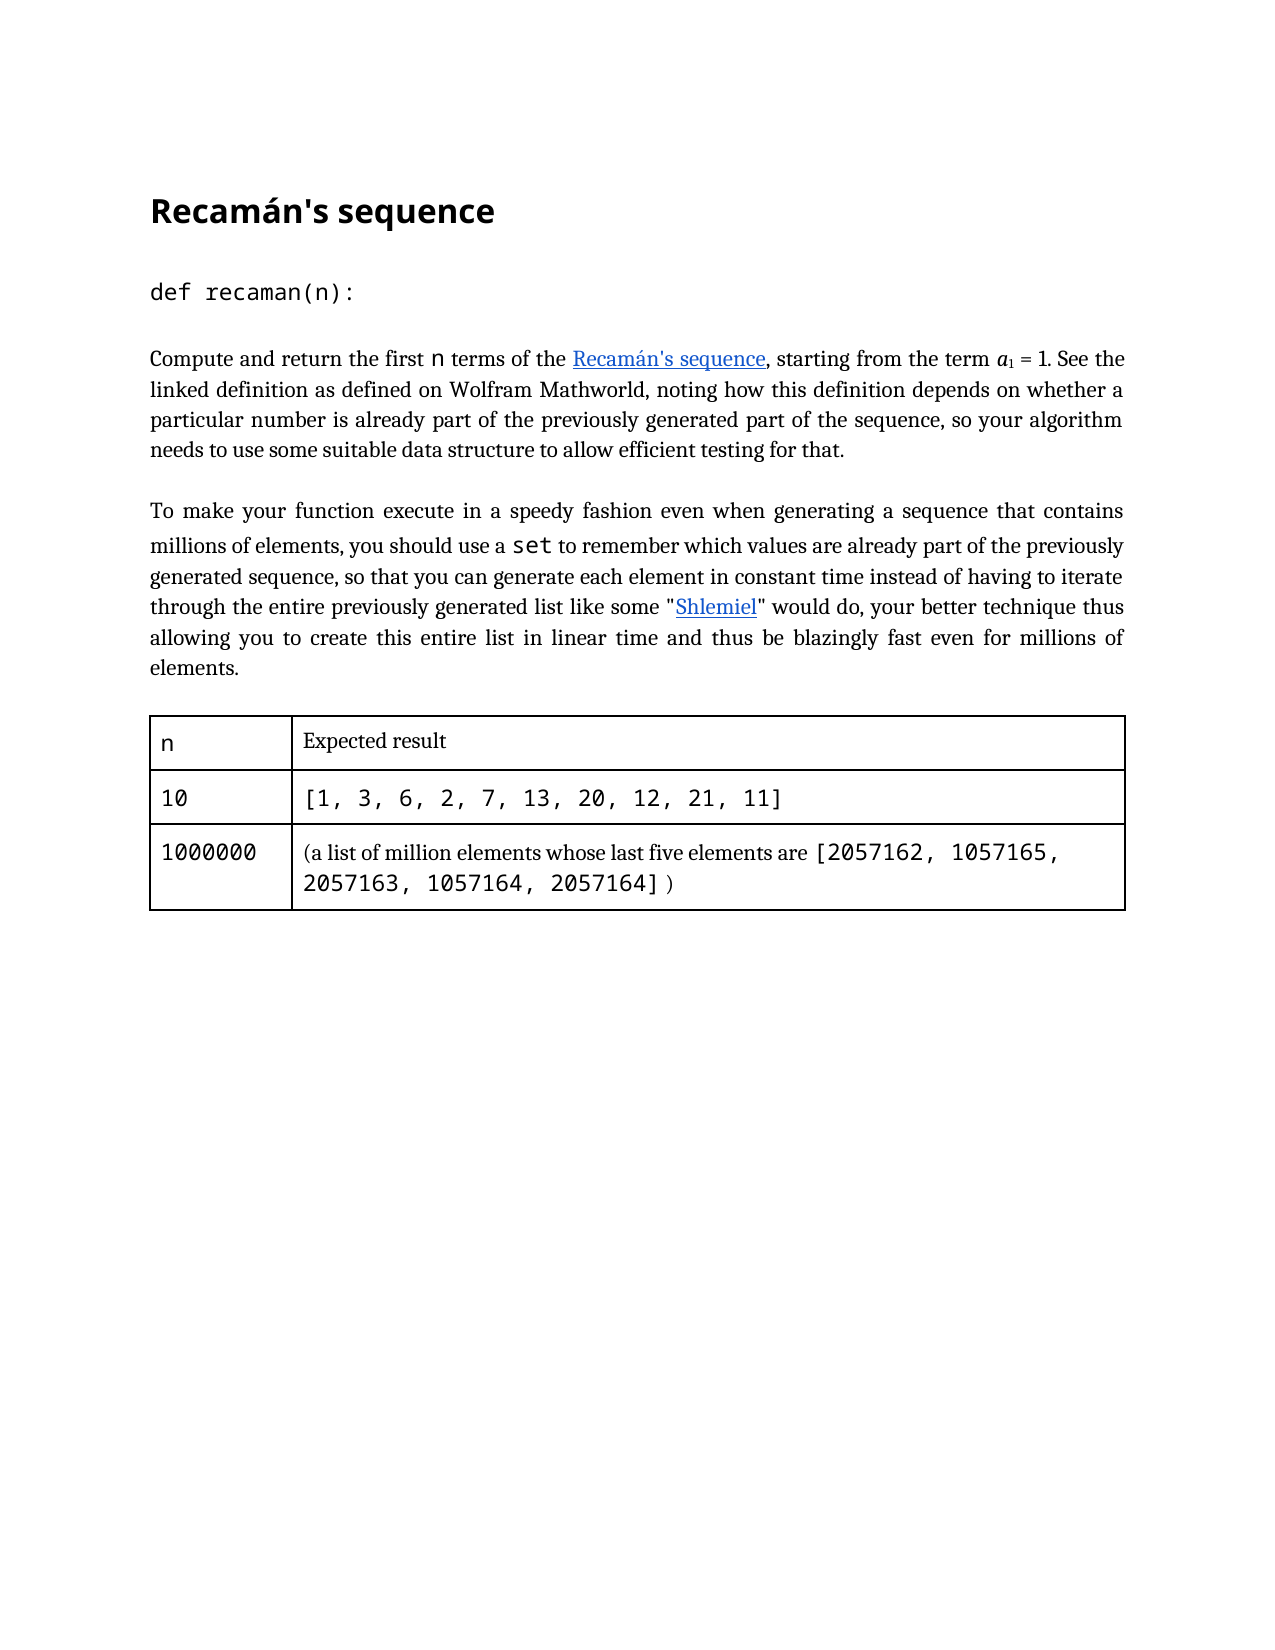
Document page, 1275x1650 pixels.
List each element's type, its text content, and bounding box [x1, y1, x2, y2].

table_header n [151, 717, 291, 769]
text def recaman(n): [150, 276, 1125, 307]
subtitle Recamán's sequence [150, 187, 1125, 233]
table_cell (a list of million elements whose last five elements are [2057162, 1057165, 2057163, 1057164, 2057164] ) [293, 825, 1124, 909]
table_cell 10 [151, 771, 291, 823]
table_cell 1000000 [151, 825, 291, 909]
text To make your function execute in a speedy fashion even when generating a sequence that contains millions of elements, you should use a set to remember which values are already part of the previously generated sequence, so that you can generate each element in constant time instead of having to iterate through the entire previously generated list like some "Shlemiel" would do, your better technique thus allowing you to create this entire list in linear time and thus be blazingly fast even for millions of elements. [150, 498, 1125, 681]
table_header Expected result [293, 717, 1124, 769]
text Compute and return the first n terms of the Recamán's sequence, starting from the term a1 = 1. See the linked definition as defined on Wolfram Mathworld, noting how this definition depends on whether a particular number is already part of the previously generated part of the sequence, so your algorithm needs to use some suitable data structure to allow efficient testing for that. [150, 342, 1125, 464]
table_cell [1, 3, 6, 2, 7, 13, 20, 12, 21, 11] [293, 771, 1124, 823]
